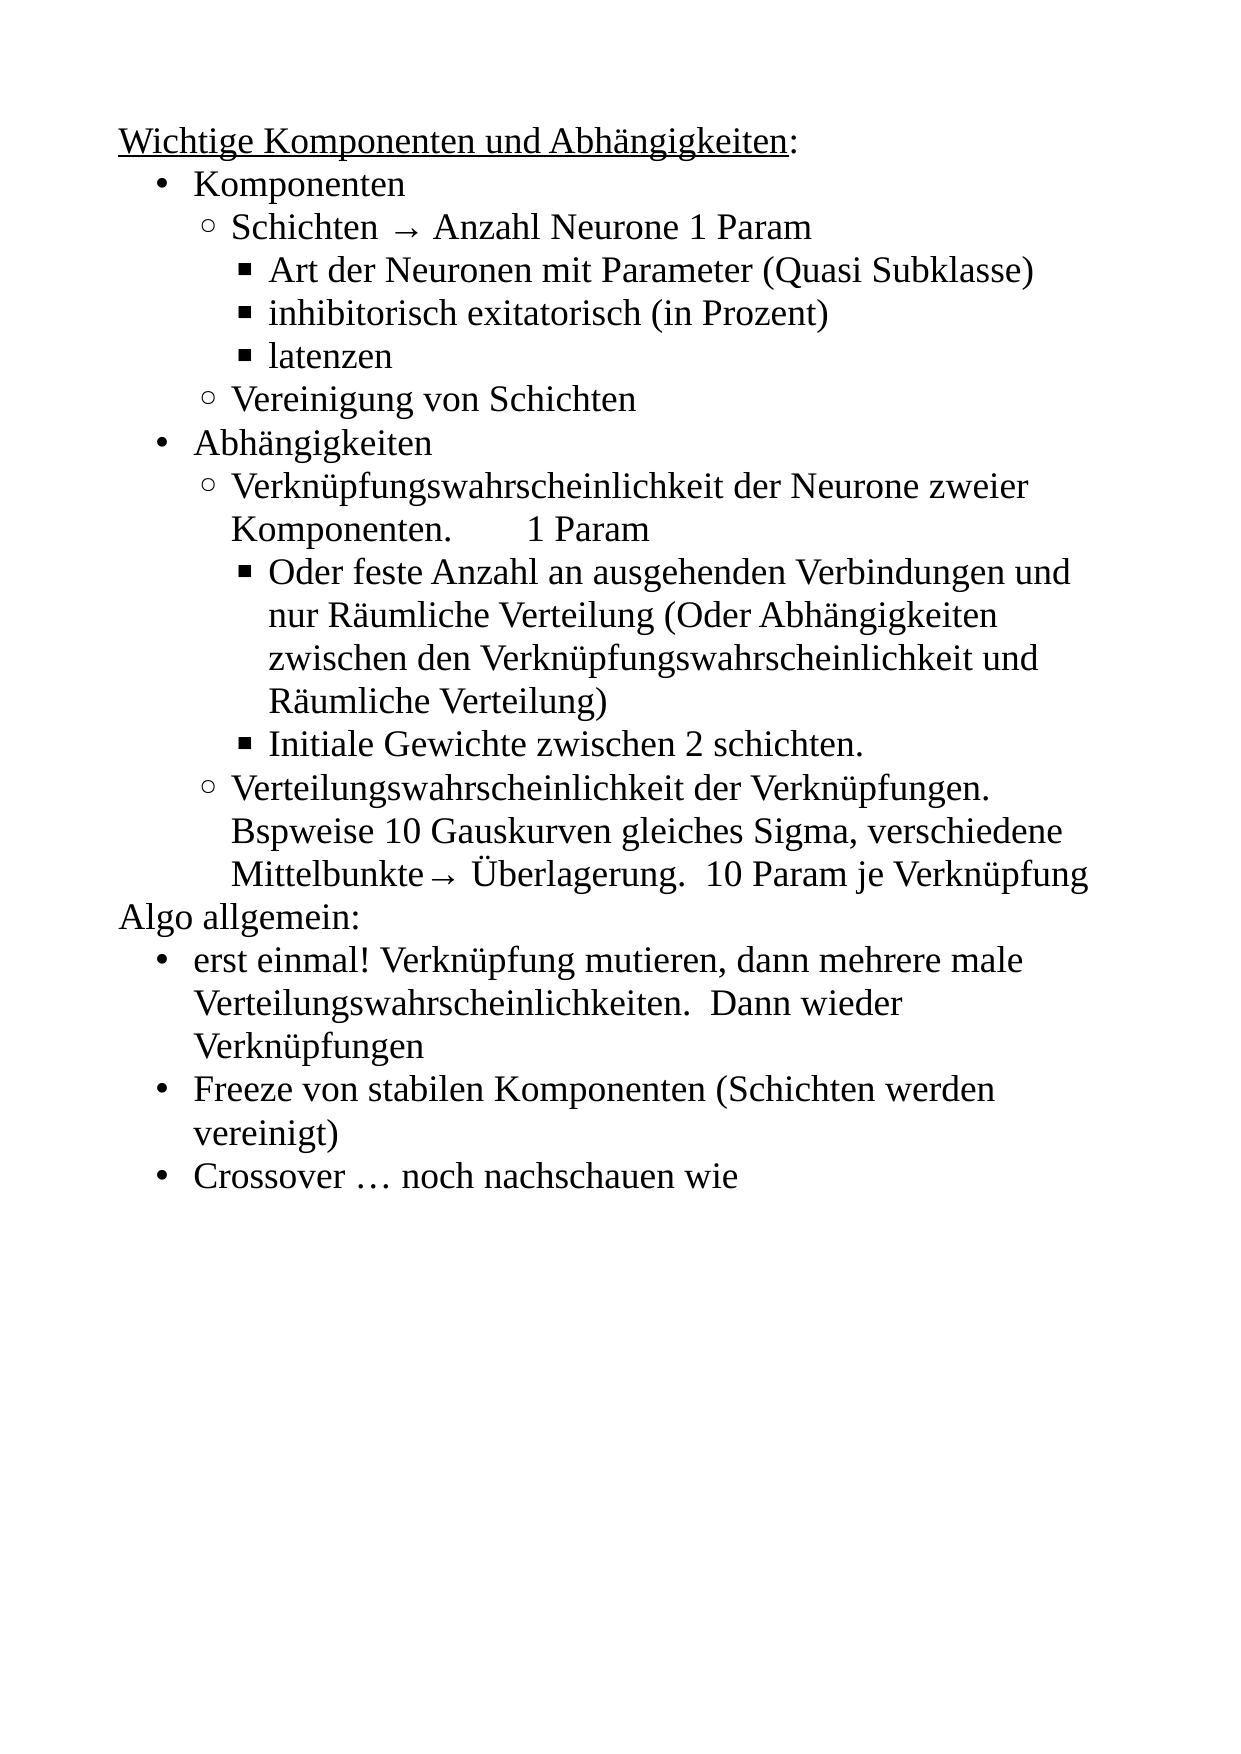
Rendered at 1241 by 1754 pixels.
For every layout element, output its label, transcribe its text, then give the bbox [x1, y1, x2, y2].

list Verknüpfungswahrscheinlichkeit der Neurone zweier Komponenten. 1 Param [193, 463, 1122, 549]
list Verteilungswahrscheinlichkeit der Verknüpfungen. Bspweise 10 Gauskurven gleiches Sigma, verschiedene Mittelbunkte→ Überlagerung. 10 Param je Verknüpfung [193, 765, 1122, 894]
list Komponenten [156, 161, 1122, 204]
list Oder feste Anzahl an ausgehenden Verbindungen und nur Räumliche Verteilung (Oder Abhängigkeiten zwischen den Verknüpfungswahrscheinlichkeit und Räumliche Verteilung) [231, 549, 1122, 722]
list latenzen [231, 334, 1122, 377]
text Wichtige Komponenten und Abhängigkeiten: [118, 118, 1122, 161]
list Art der Neuronen mit Parameter (Quasi Subklasse) [231, 247, 1122, 291]
list Vereinigung von Schichten [193, 377, 1122, 420]
list Crossover … noch nachschauen wie [156, 1153, 1122, 1196]
list Abhängigkeiten [156, 420, 1122, 463]
list erst einmal! Verknüpfung mutieren, dann mehrere male Verteilungswahrscheinlichkeiten. Dann wieder Verknüpfungen [156, 937, 1122, 1067]
text Algo allgemein: [118, 894, 1122, 937]
list Freeze von stabilen Komponenten (Schichten werden vereinigt) [156, 1067, 1122, 1153]
list Schichten → Anzahl Neurone 1 Param [193, 204, 1122, 247]
list Initiale Gewichte zwischen 2 schichten. [231, 722, 1122, 765]
list inhibitorisch exitatorisch (in Prozent) [231, 291, 1122, 334]
